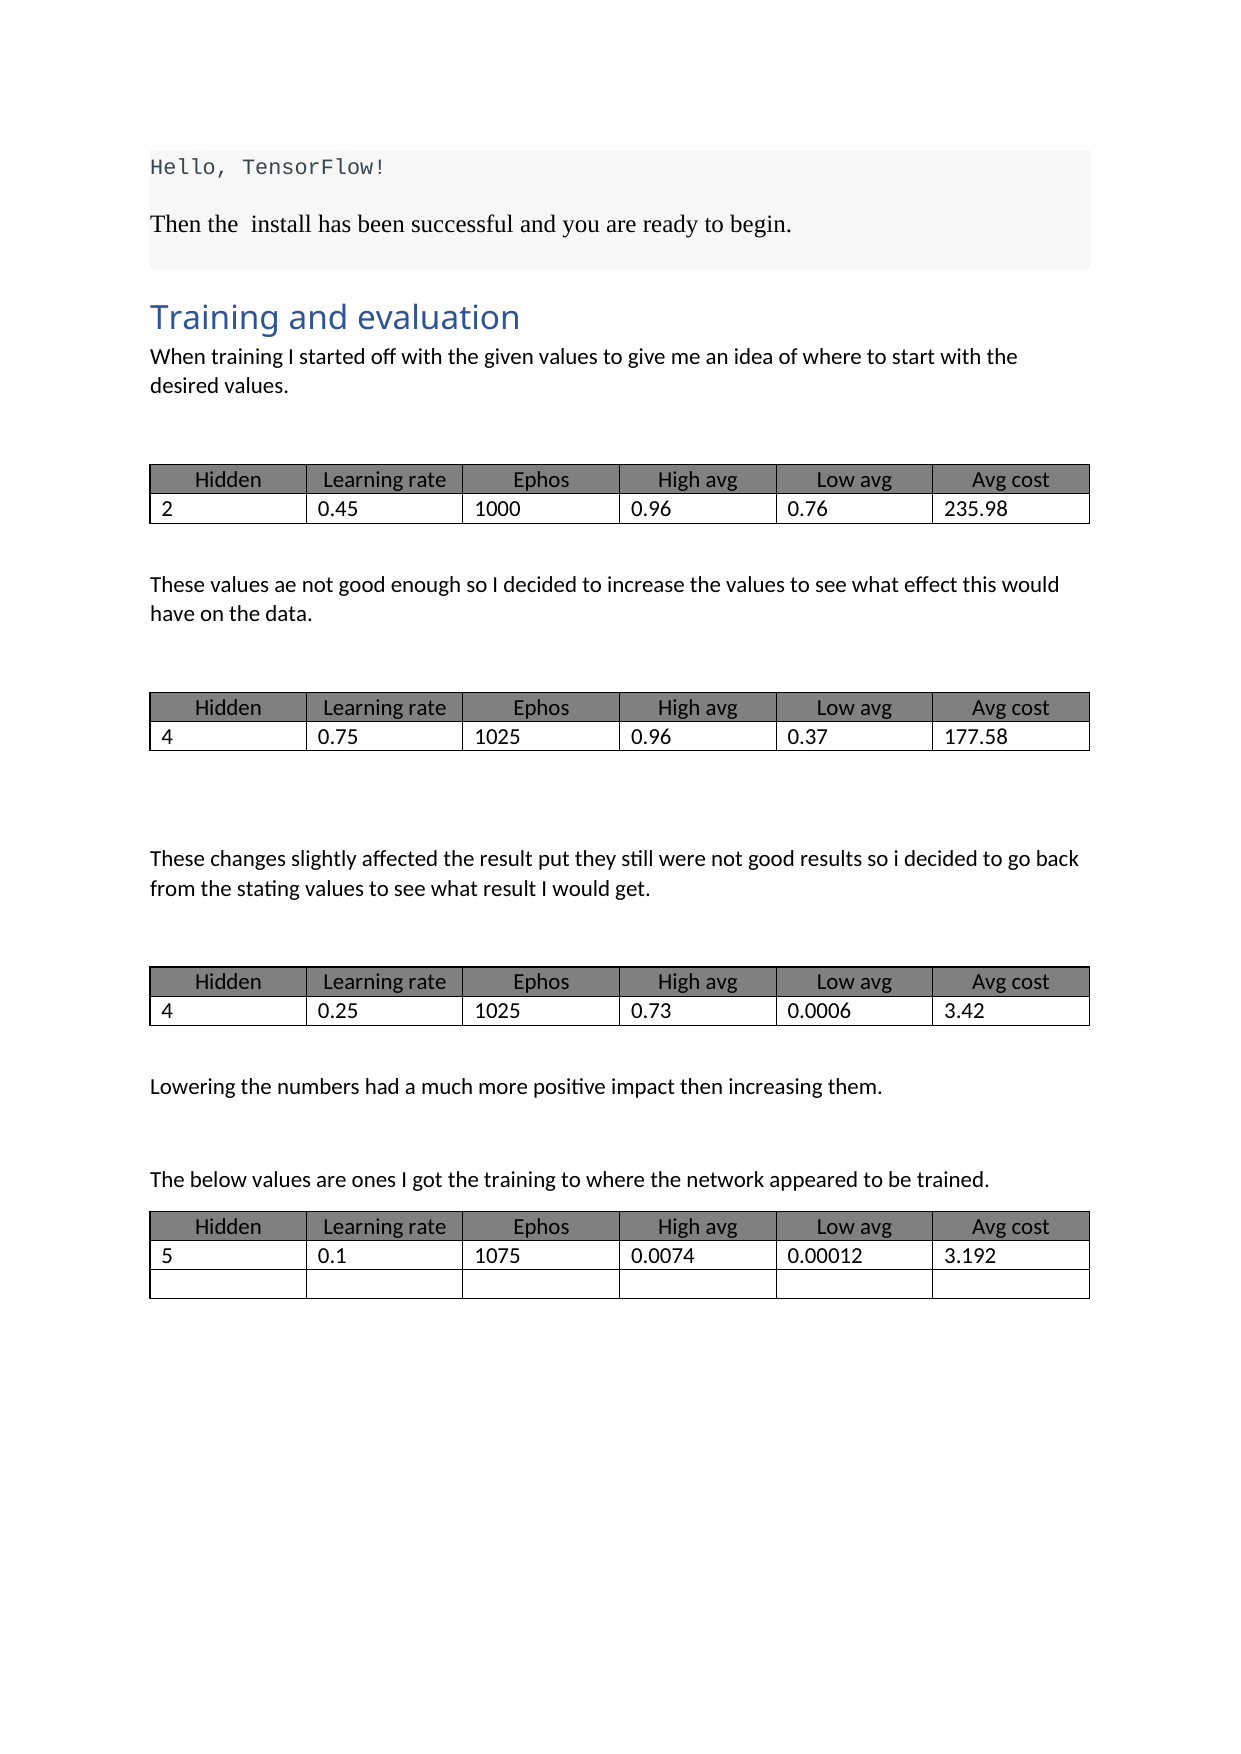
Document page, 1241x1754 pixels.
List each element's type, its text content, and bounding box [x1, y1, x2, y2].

table_cell [463, 1270, 619, 1298]
text These values ae not good enough so I decided to increase the values to see what effect this would have on the data. [150, 570, 1090, 627]
table_cell 0.73 [620, 997, 776, 1024]
table_header Ephos [463, 1212, 619, 1240]
table_header Hidden [151, 968, 306, 996]
table_cell [307, 1270, 462, 1298]
table_cell 1075 [463, 1241, 619, 1269]
table_header Hidden [151, 1212, 306, 1240]
text Then the install has been successful and you are ready to begin. [150, 206, 1090, 237]
text When training I started off with the given values to give me an idea of where to start with the desired values. [150, 342, 1090, 399]
table_cell 177.58 [933, 722, 1089, 750]
table_cell 0.00012 [777, 1241, 932, 1269]
table_cell [933, 1270, 1089, 1298]
table_header High avg [620, 968, 776, 996]
table_cell [151, 1270, 306, 1298]
table_cell 0.96 [620, 494, 776, 522]
table_header Low avg [777, 1212, 932, 1240]
table_cell 1025 [463, 997, 619, 1024]
table_header Hidden [151, 693, 306, 721]
table_header High avg [620, 465, 776, 493]
table_header Learning rate [307, 693, 462, 721]
table_cell 0.0006 [777, 997, 932, 1024]
table_header High avg [620, 693, 776, 721]
table_cell 0.0074 [620, 1241, 776, 1269]
table_header Low avg [777, 465, 932, 493]
table_header Low avg [777, 968, 932, 996]
table_cell 3.192 [933, 1241, 1089, 1269]
table_header Hidden [151, 465, 306, 493]
table_header Learning rate [307, 465, 462, 493]
table_cell 235.98 [933, 494, 1089, 522]
table_cell 5 [151, 1241, 306, 1269]
table_cell 0.37 [777, 722, 932, 750]
table_cell [777, 1270, 932, 1298]
table_cell 0.25 [307, 997, 462, 1024]
table_header Ephos [463, 968, 619, 996]
table_header Avg cost [933, 968, 1089, 996]
table_header Ephos [463, 693, 619, 721]
table_cell 0.75 [307, 722, 462, 750]
text Hello, TensorFlow! [150, 150, 1090, 181]
text These changes slightly affected the result put they still were not good results so i decided to go back from the stating values to see what result I would get. [150, 844, 1090, 902]
subtitle Training and evaluation [150, 294, 1090, 339]
table_cell 2 [151, 494, 306, 522]
table_header Avg cost [933, 693, 1089, 721]
table_header High avg [620, 1212, 776, 1240]
table_cell 3.42 [933, 997, 1089, 1024]
table_cell [620, 1270, 776, 1298]
table_cell 0.76 [777, 494, 932, 522]
table_cell 4 [151, 722, 306, 750]
table_header Avg cost [933, 1212, 1089, 1240]
table_cell 0.1 [307, 1241, 462, 1269]
table_cell 1025 [463, 722, 619, 750]
table_cell 4 [151, 997, 306, 1024]
table_cell 1000 [463, 494, 619, 522]
text The below values are ones I got the training to where the network appeared to be trained. [150, 1165, 1090, 1193]
table_header Avg cost [933, 465, 1089, 493]
table_cell 0.96 [620, 722, 776, 750]
table_header Learning rate [307, 968, 462, 996]
text Lowering the numbers had a much more positive impact then increasing them. [150, 1072, 1090, 1100]
table_header Learning rate [307, 1212, 462, 1240]
table_header Low avg [777, 693, 932, 721]
table_header Ephos [463, 465, 619, 493]
table_cell 0.45 [307, 494, 462, 522]
